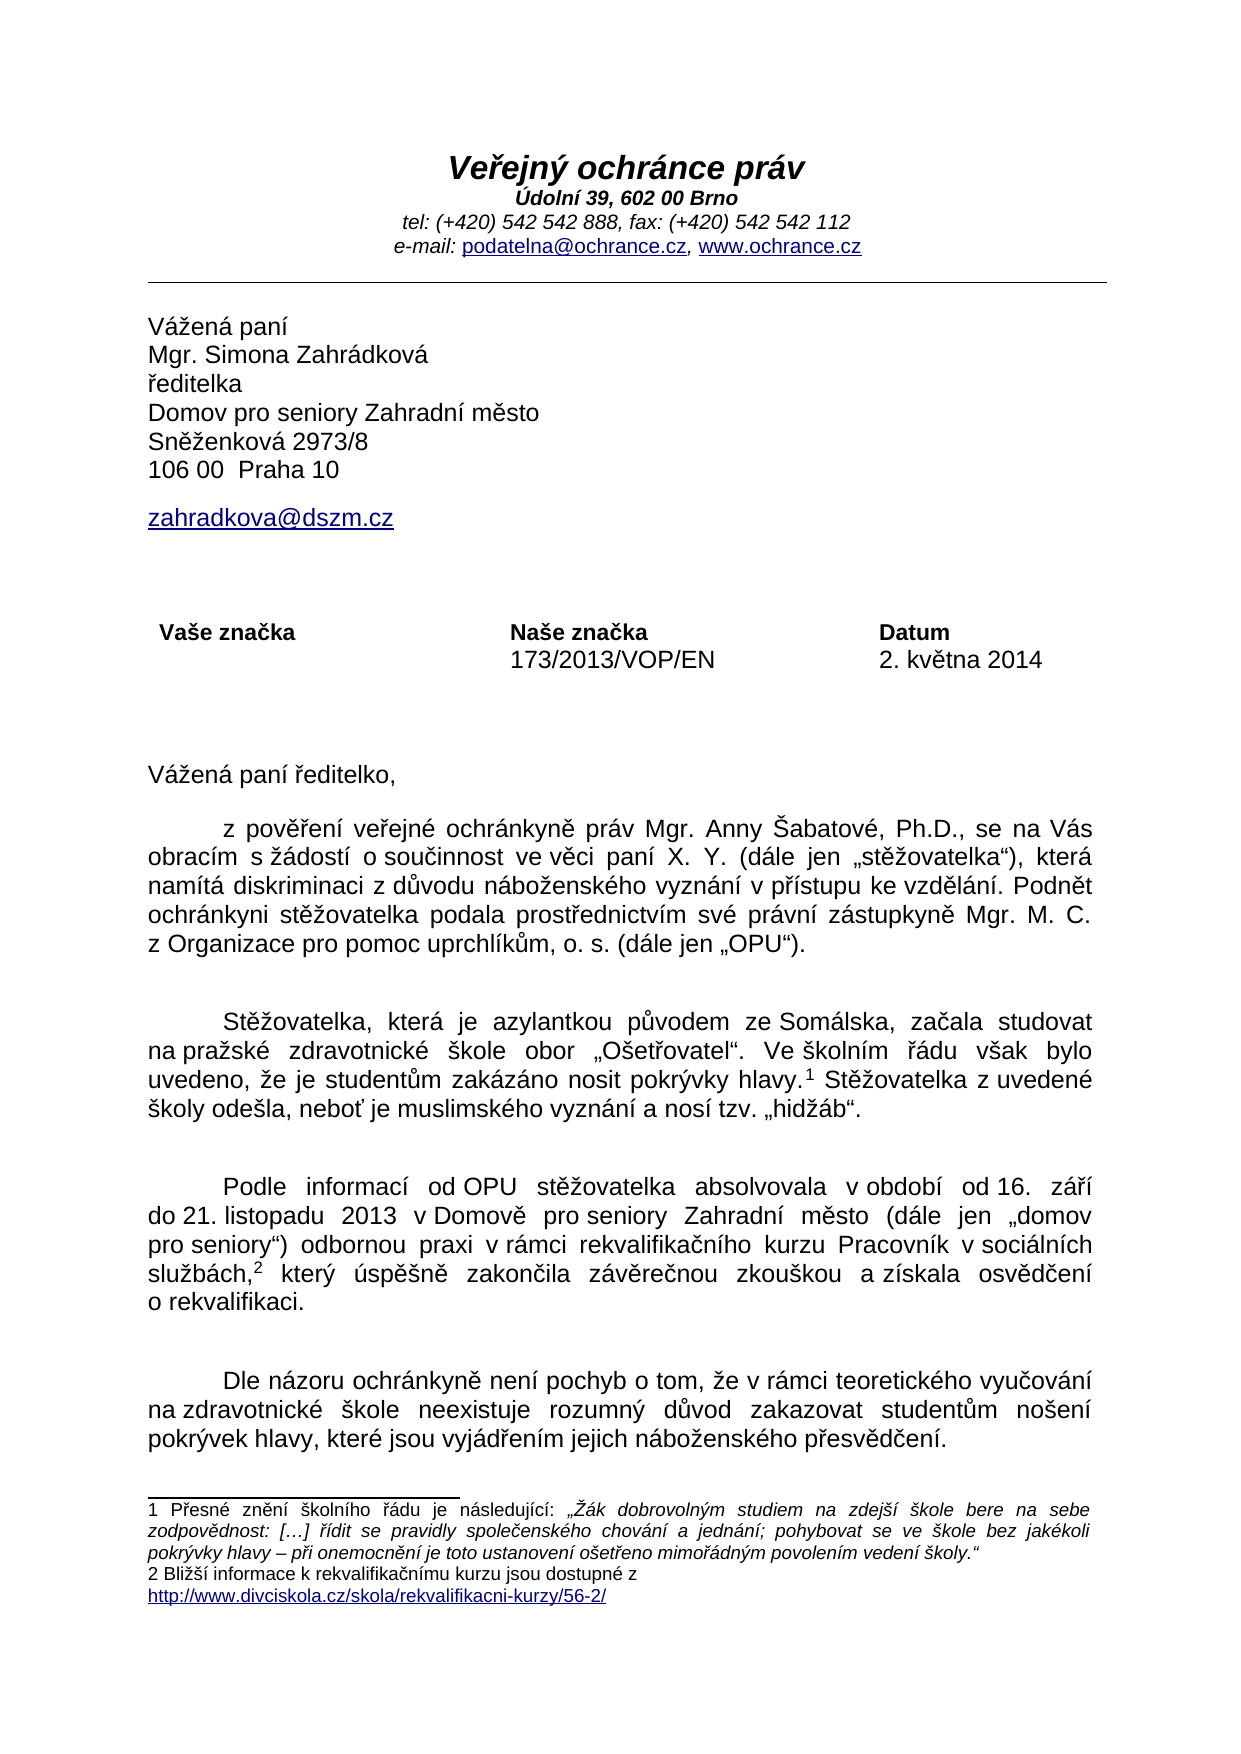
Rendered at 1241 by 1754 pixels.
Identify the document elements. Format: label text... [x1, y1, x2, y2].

text Přesné znění školního řádu je následující: „Žák dobrovolným studiem na zdejší škole bere na sebe zodpovědnost: […] řídit se pravidly společenského chování a jednání; pohybovat se ve škole bez jakékoli pokrývky hlavy – při onemocnění je toto ustanovení ošetřeno mimořádným povolením vedení školy.“ [148, 1498, 1092, 1563]
table_cell [148, 645, 499, 673]
text Sněženková 2973/8 [148, 427, 1092, 456]
text Bližší informace k rekvalifikačnímu kurzu jsou dostupné z [148, 1563, 1092, 1585]
text Dle názoru ochránkyně není pochyb o tom, že v rámci teoretického vyučování na zdravotnické škole neexistuje rozumný důvod zakazovat studentům nošení pokrývek hlavy, které jsou vyjádřením jejich náboženského přesvědčení. [148, 1366, 1092, 1452]
text http://www.divciskola.cz/skola/rekvalifikacni-kurzy/56-2/ [148, 1585, 1092, 1606]
text 106 00 Praha 10 [148, 456, 1092, 484]
table_header Datum [868, 619, 1107, 645]
table_header Veřejný ochránce práv Údolní 39, 602 00 Brno tel: (+420) 542 542 888, fax: (+420) 542 542 112 e-mail: podatelna@ochrance.cz, www.ochrance.cz [148, 148, 1107, 282]
text ředitelka [148, 369, 1092, 398]
table_cell 2. května 2014 [868, 645, 1107, 673]
text Podle informací od OPU stěžovatelka absolvovala v období od 16. září do 21. listopadu 2013 v Domově pro seniory Zahradní město (dále jen „domov pro seniory“) odbornou praxi v rámci rekvalifikačního kurzu Pracovník v sociálních službách, který úspěšně zakončila závěrečnou zkouškou a získala osvědčení o rekvalifikaci. [148, 1172, 1092, 1316]
table_cell 173/2013/VOP/EN [499, 645, 868, 673]
text Vážená paní ředitelko, [148, 760, 1092, 788]
text Domov pro seniory Zahradní město [148, 398, 1092, 427]
text Mgr. Simona Zahrádková [148, 341, 1092, 369]
table_header Vaše značka [148, 619, 499, 645]
text Vážená paní [148, 312, 1092, 341]
text zahradkova@dszm.cz [148, 503, 1092, 532]
text Stěžovatelka, která je azylantkou původem ze Somálska, začala studovat na pražské zdravotnické škole obor „Ošetřovatel“. Ve školním řádu však bylo uvedeno, že je studentům zakázáno nosit pokrývky hlavy. Stěžovatelka z uvedené školy odešla, neboť je muslimského vyznání a nosí tzv. „hidžáb“. [148, 1007, 1092, 1122]
text z pověření veřejné ochránkyně práv Mgr. Anny Šabatové, Ph.D., se na Vás obracím s žádostí o součinnost ve věci paní X. Y. (dále jen „stěžovatelka“), která namítá diskriminaci z důvodu náboženského vyznání v přístupu ke vzdělání. Podnět ochránkyni stěžovatelka podala prostřednictvím své právní zástupkyně Mgr. M. C. z Organizace pro pomoc uprchlíkům, o. s. (dále jen „OPU“). [148, 813, 1092, 957]
table_header Naše značka [499, 619, 868, 645]
